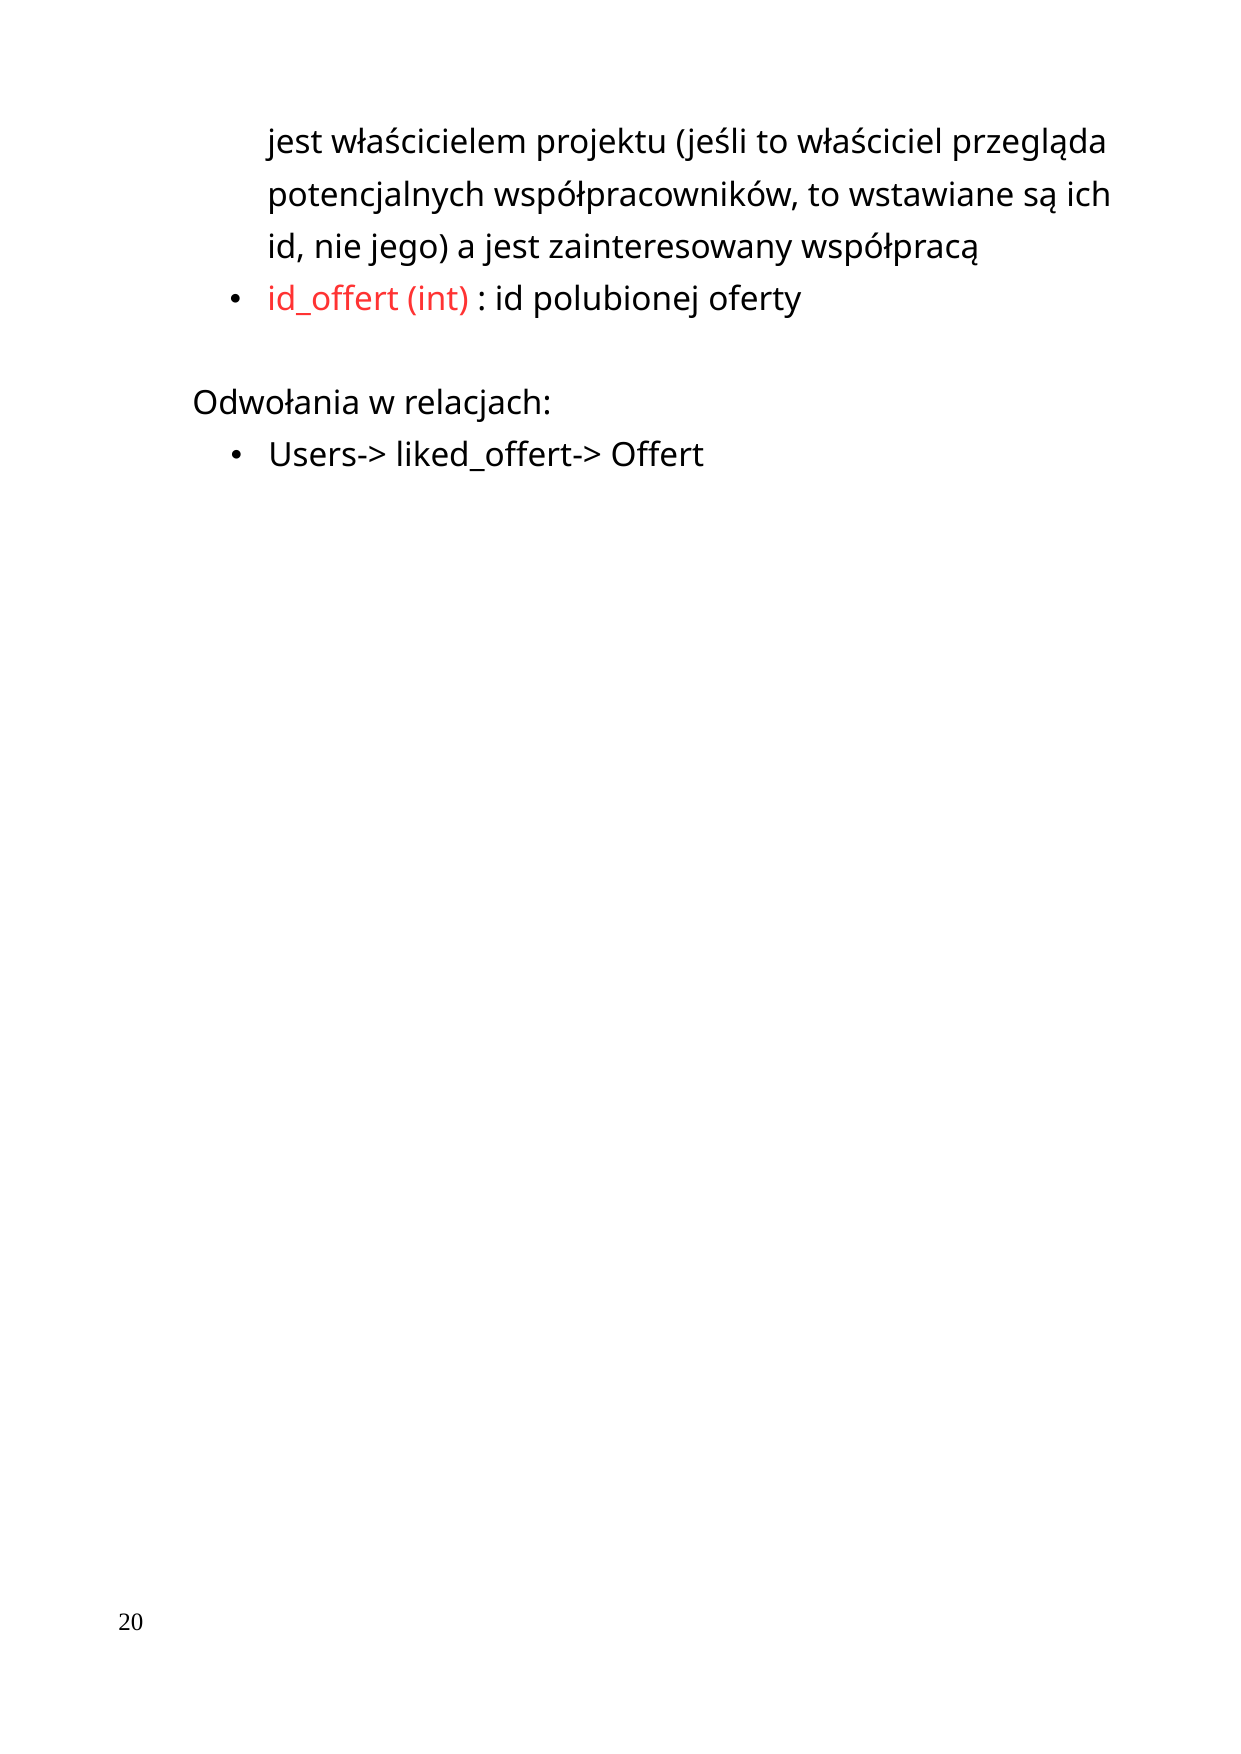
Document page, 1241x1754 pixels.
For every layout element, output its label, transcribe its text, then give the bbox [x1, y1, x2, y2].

text Odwołania w relacjach: [118, 379, 1122, 424]
list id_offert (int) : id polubionej oferty [229, 275, 1122, 320]
list Users-> liked_offert-> Offert [231, 431, 1122, 477]
list jest właścicielem projektu (jeśli to właściciel przegląda potencjalnych współpracowników, to wstawiane są ich id, nie jego) a jest zainteresowany współpracą [229, 118, 1122, 268]
